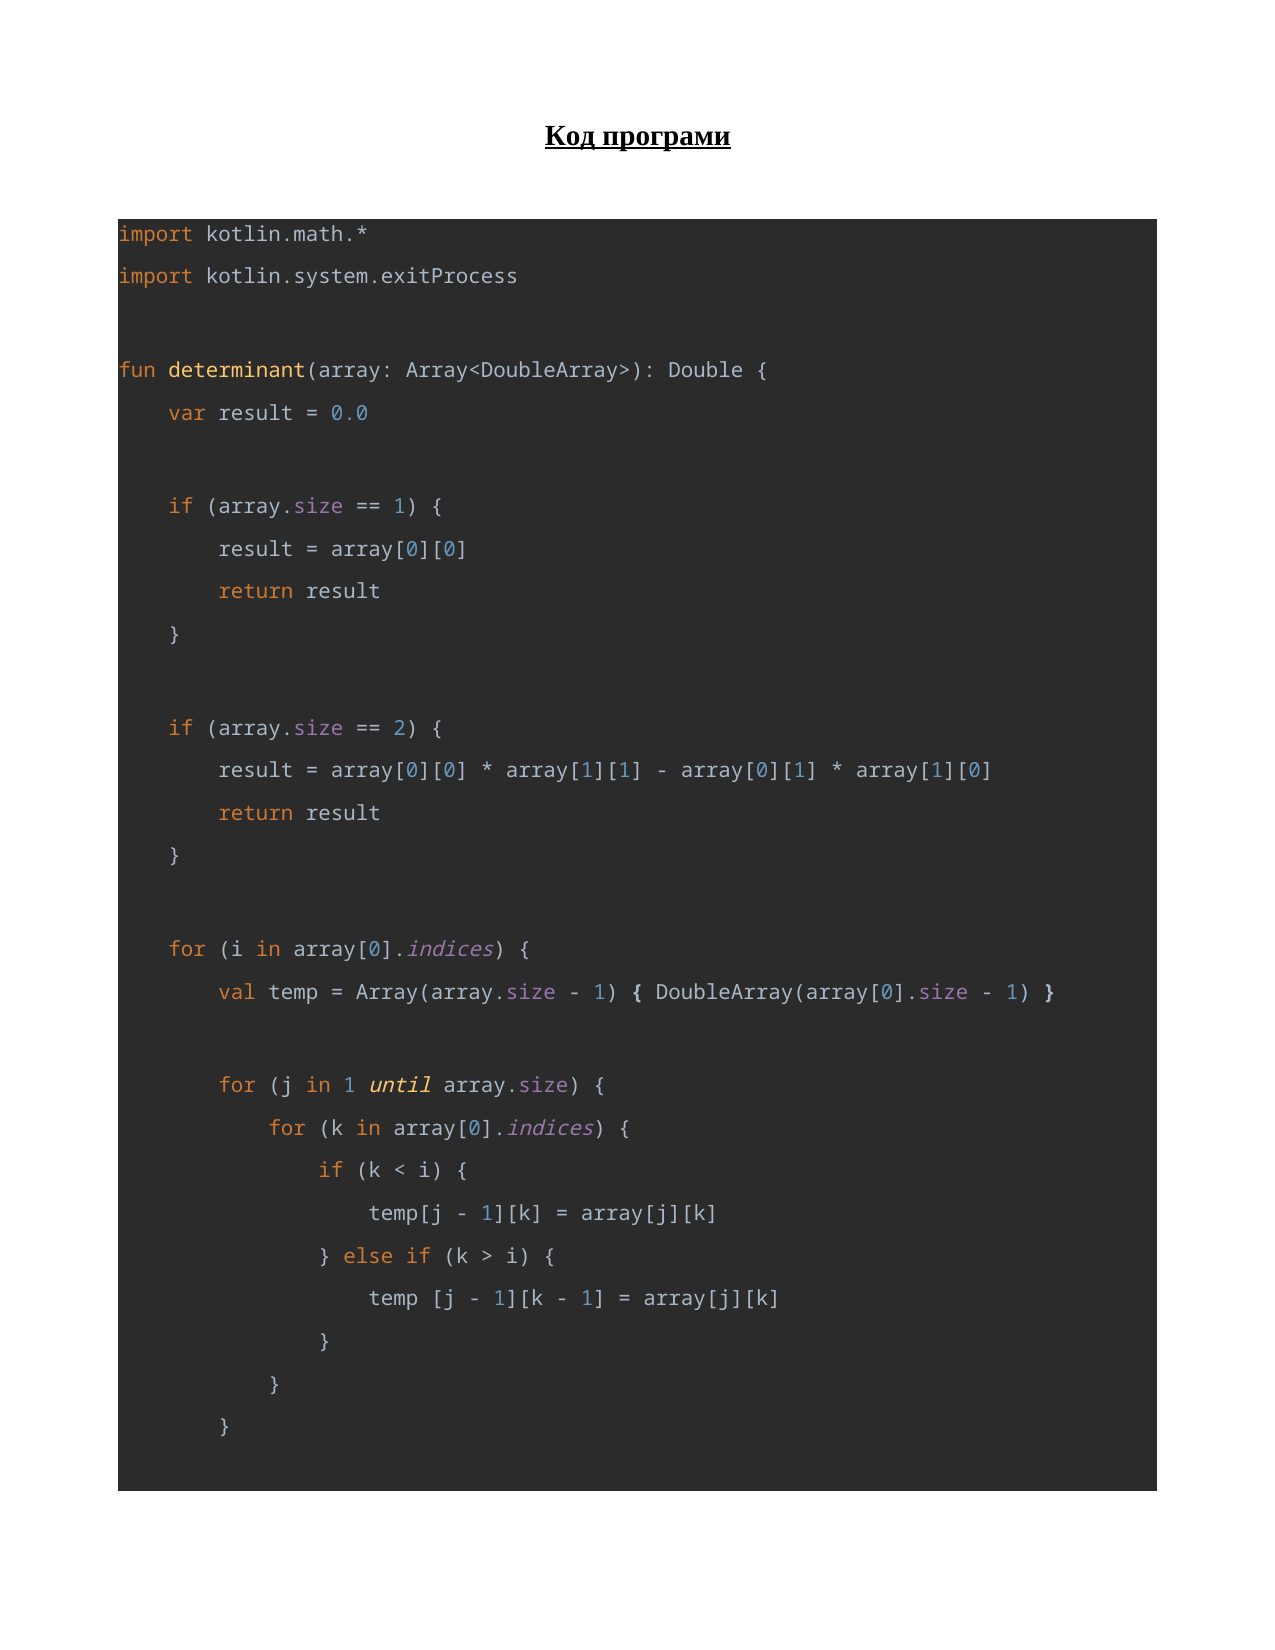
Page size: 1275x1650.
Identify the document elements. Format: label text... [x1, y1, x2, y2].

text Код програми [118, 118, 1157, 152]
text import kotlin.math.* import kotlin.system.exitProcess fun determinant(array: Array<DoubleArray>): Double { var result = 0.0 if (array.size == 1) { result = array[0][0] return result } if (array.size == 2) { result = array[0][0] * array[1][1] - array[0][1] * array[1][0] return result } for (i in array[0].indices) { val temp = Array(array.size - 1) { DoubleArray(array[0].size - 1) } for (j in 1 until array.size) { for (k in array[0].indices) { if (k < i) { temp[j - 1][k] = array[j][k] } else if (k > i) { temp [j - 1][k - 1] = array[j][k] } } } [118, 219, 1157, 1491]
